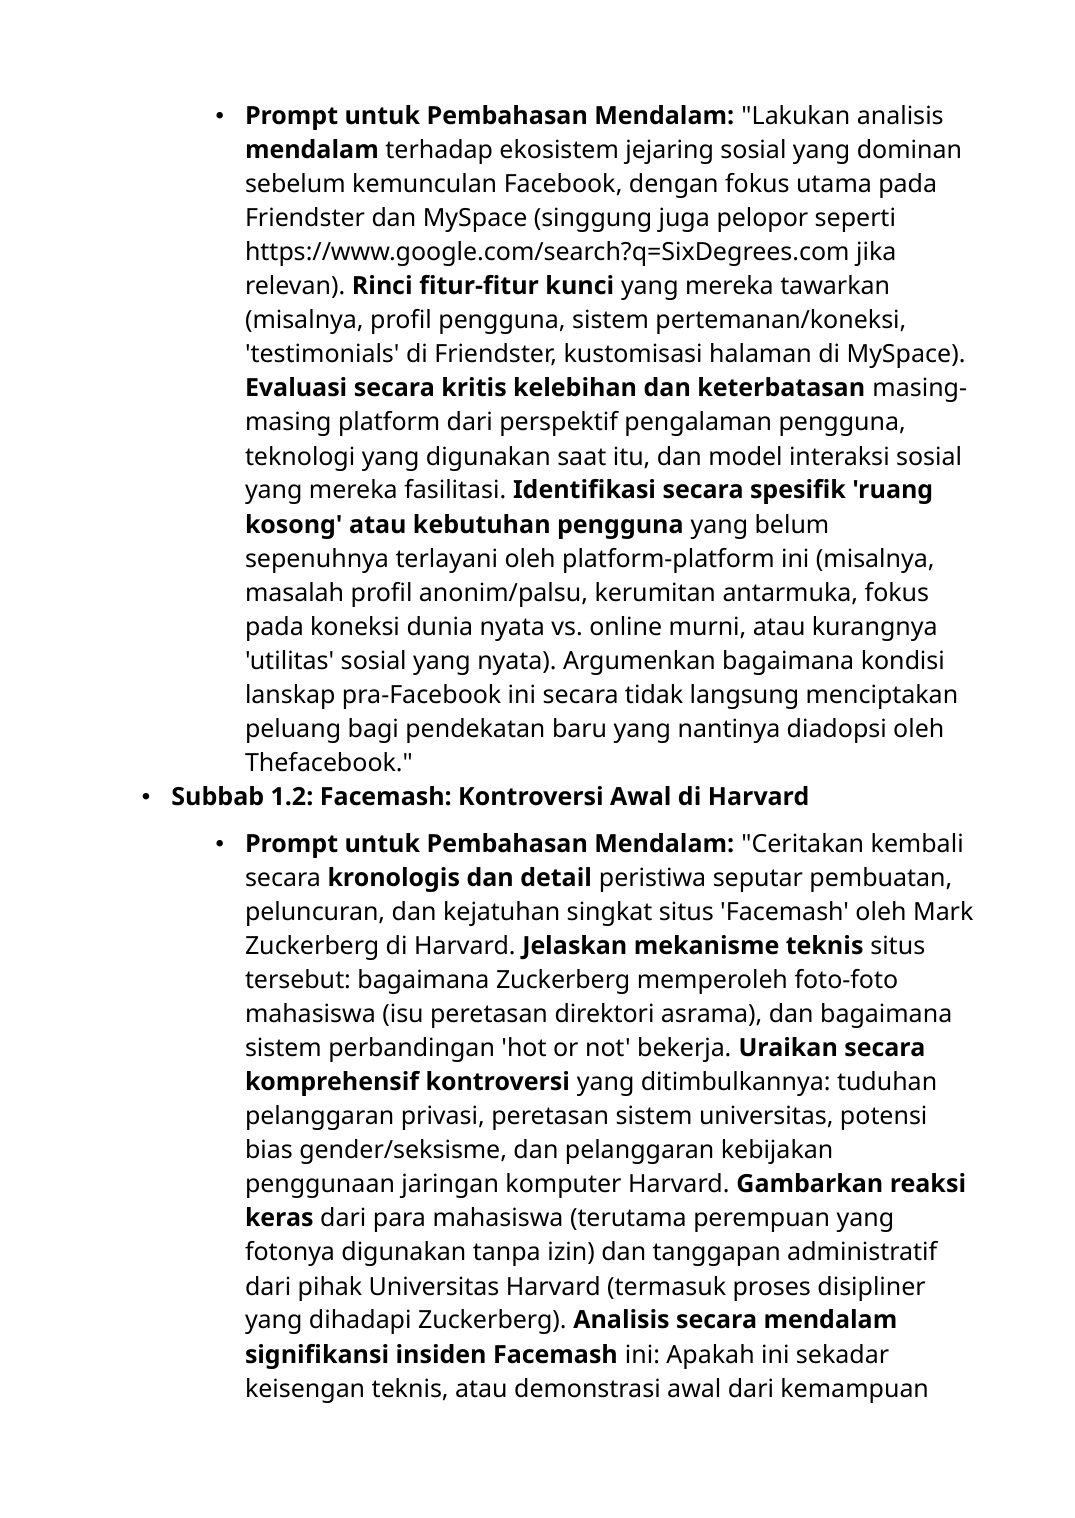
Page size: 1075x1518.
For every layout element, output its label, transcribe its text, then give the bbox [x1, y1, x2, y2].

list Subbab 1.2: Facemash: Kontroversi Awal di Harvard [142, 779, 977, 813]
list Prompt untuk Pembahasan Mendalam: "Ceritakan kembali secara kronologis dan detail peristiwa seputar pembuatan, peluncuran, dan kejatuhan singkat situs 'Facemash' oleh Mark Zuckerberg di Harvard. Jelaskan mekanisme teknis situs tersebut: bagaimana Zuckerberg memperoleh foto-foto mahasiswa (isu peretasan direktori asrama), dan bagaimana sistem perbandingan 'hot or not' bekerja. Uraikan secara komprehensif kontroversi yang ditimbulkannya: tuduhan pelanggaran privasi, peretasan sistem universitas, potensi bias gender/seksisme, dan pelanggaran kebijakan penggunaan jaringan komputer Harvard. Gambarkan reaksi keras dari para mahasiswa (terutama perempuan yang fotonya digunakan tanpa izin) dan tanggapan administratif dari pihak Universitas Harvard (termasuk proses disipliner yang dihadapi Zuckerberg). Analisis secara mendalam signifikansi insiden Facemash ini: Apakah ini sekadar keisengan teknis, atau demonstrasi awal dari kemampuan [215, 825, 977, 1404]
list Prompt untuk Pembahasan Mendalam: "Lakukan analisis mendalam terhadap ekosistem jejaring sosial yang dominan sebelum kemunculan Facebook, dengan fokus utama pada Friendster dan MySpace (singgung juga pelopor seperti https://www.google.com/search?q=SixDegrees.com jika relevan). Rinci fitur-fitur kunci yang mereka tawarkan (misalnya, profil pengguna, sistem pertemanan/koneksi, 'testimonials' di Friendster, kustomisasi halaman di MySpace). Evaluasi secara kritis kelebihan dan keterbatasan masing-masing platform dari perspektif pengalaman pengguna, teknologi yang digunakan saat itu, dan model interaksi sosial yang mereka fasilitasi. Identifikasi secara spesifik 'ruang kosong' atau kebutuhan pengguna yang belum sepenuhnya terlayani oleh platform-platform ini (misalnya, masalah profil anonim/palsu, kerumitan antarmuka, fokus pada koneksi dunia nyata vs. online murni, atau kurangnya 'utilitas' sosial yang nyata). Argumenkan bagaimana kondisi lanskap pra-Facebook ini secara tidak langsung menciptakan peluang bagi pendekatan baru yang nantinya diadopsi oleh Thefacebook." [215, 97, 977, 779]
